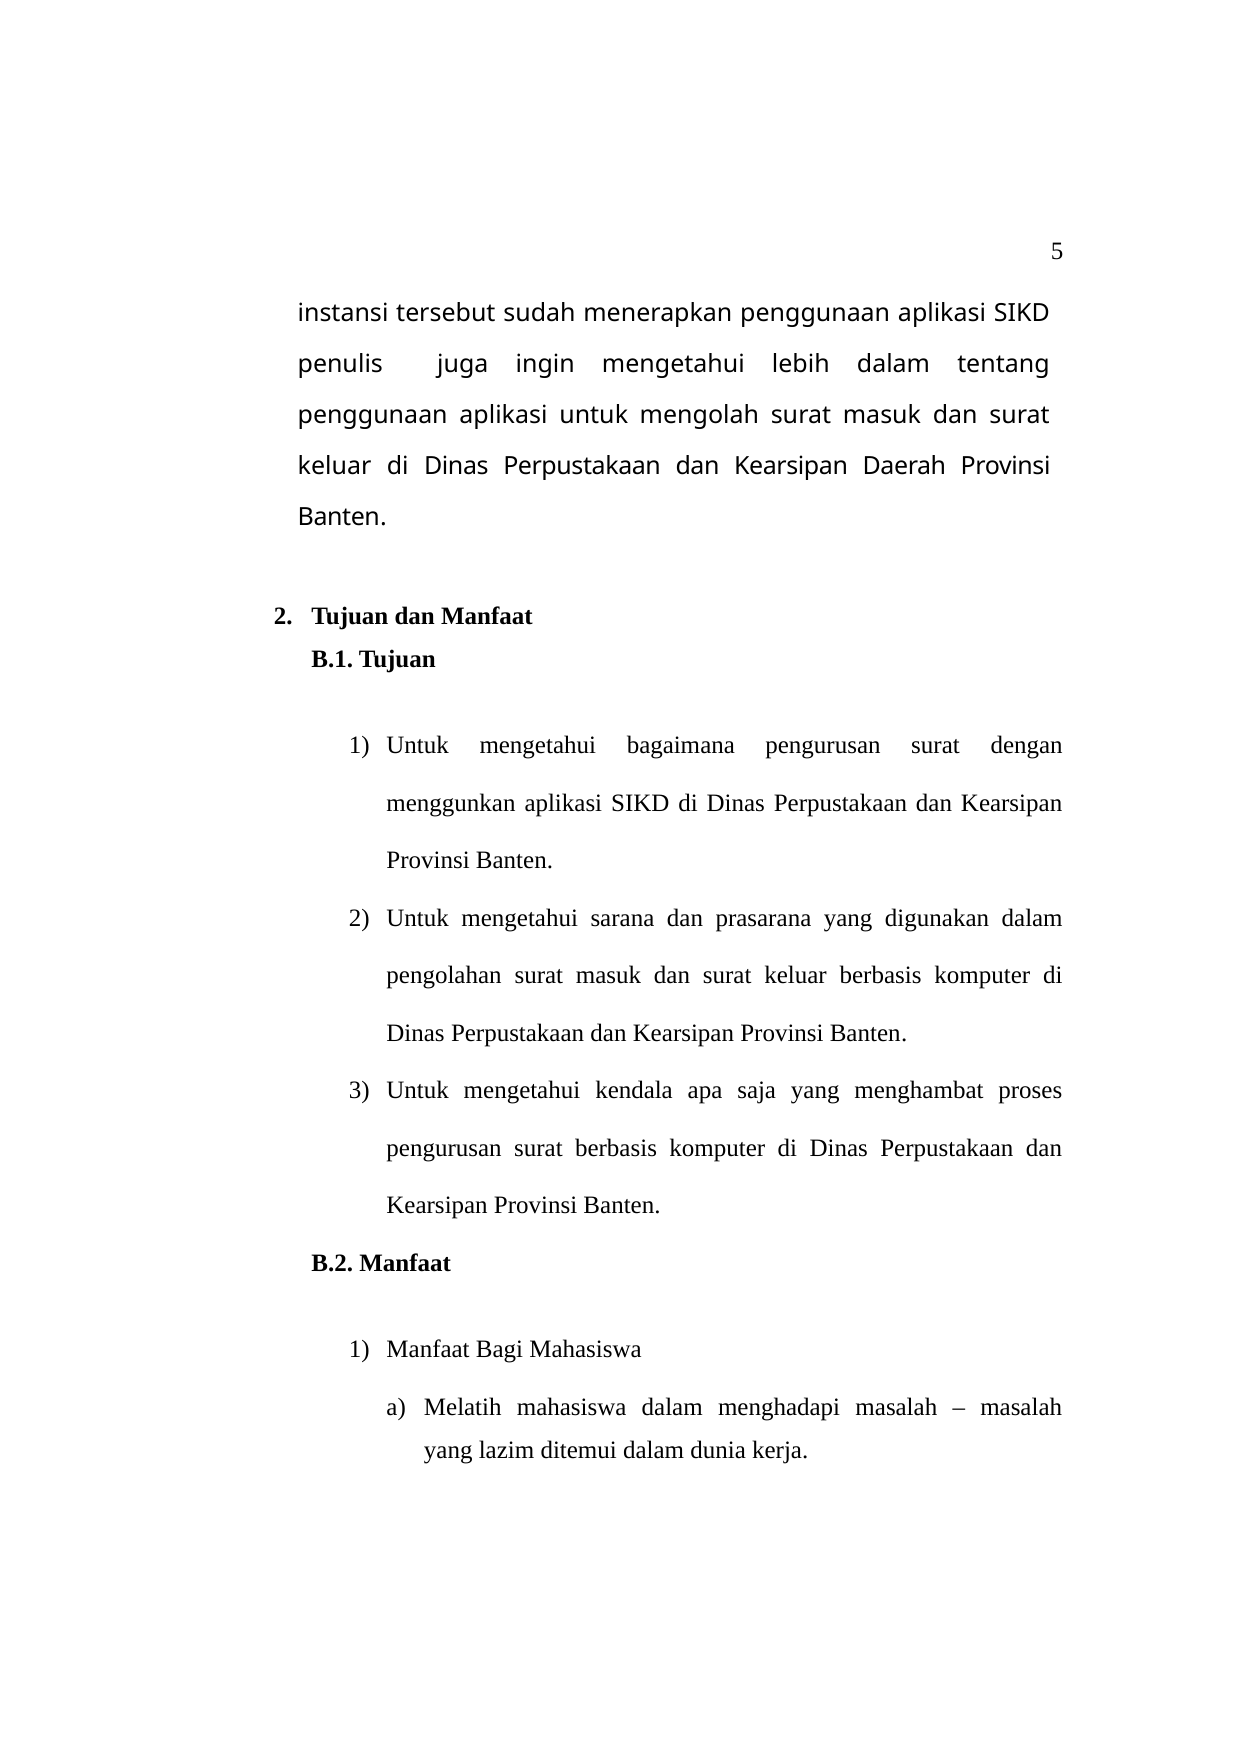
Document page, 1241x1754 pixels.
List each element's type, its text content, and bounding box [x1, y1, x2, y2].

list B.1. Tujuan [274, 644, 1063, 673]
list B.2. Manfaat [274, 1248, 1063, 1276]
list Untuk mengetahui kendala apa saja yang menghambat proses pengurusan surat berbasis komputer di Dinas Perpustakaan dan Kearsipan Provinsi Banten. [349, 1075, 1063, 1219]
list Melatih mahasiswa dalam menghadapi masalah – masalah yang lazim ditemui dalam dunia kerja. [386, 1392, 1063, 1463]
list Manfaat Bagi Mahasiswa [349, 1334, 1063, 1363]
list Untuk mengetahui sarana dan prasarana yang digunakan dalam pengolahan surat masuk dan surat keluar berbasis komputer di Dinas Perpustakaan dan Kearsipan Provinsi Banten. [349, 903, 1063, 1046]
text instansi tersebut sudah menerapkan penggunaan aplikasi SIKD penulis juga ingin mengetahui lebih dalam tentang penggunaan aplikasi untuk mengolah surat masuk dan surat keluar di Dinas Perpustakaan dan Kearsipan Daerah Provinsi Banten. [297, 294, 1051, 533]
list Untuk mengetahui bagaimana pengurusan surat dengan menggunkan aplikasi SIKD di Dinas Perpustakaan dan Kearsipan Provinsi Banten. [349, 730, 1063, 874]
list Tujuan dan Manfaat [274, 601, 1063, 629]
